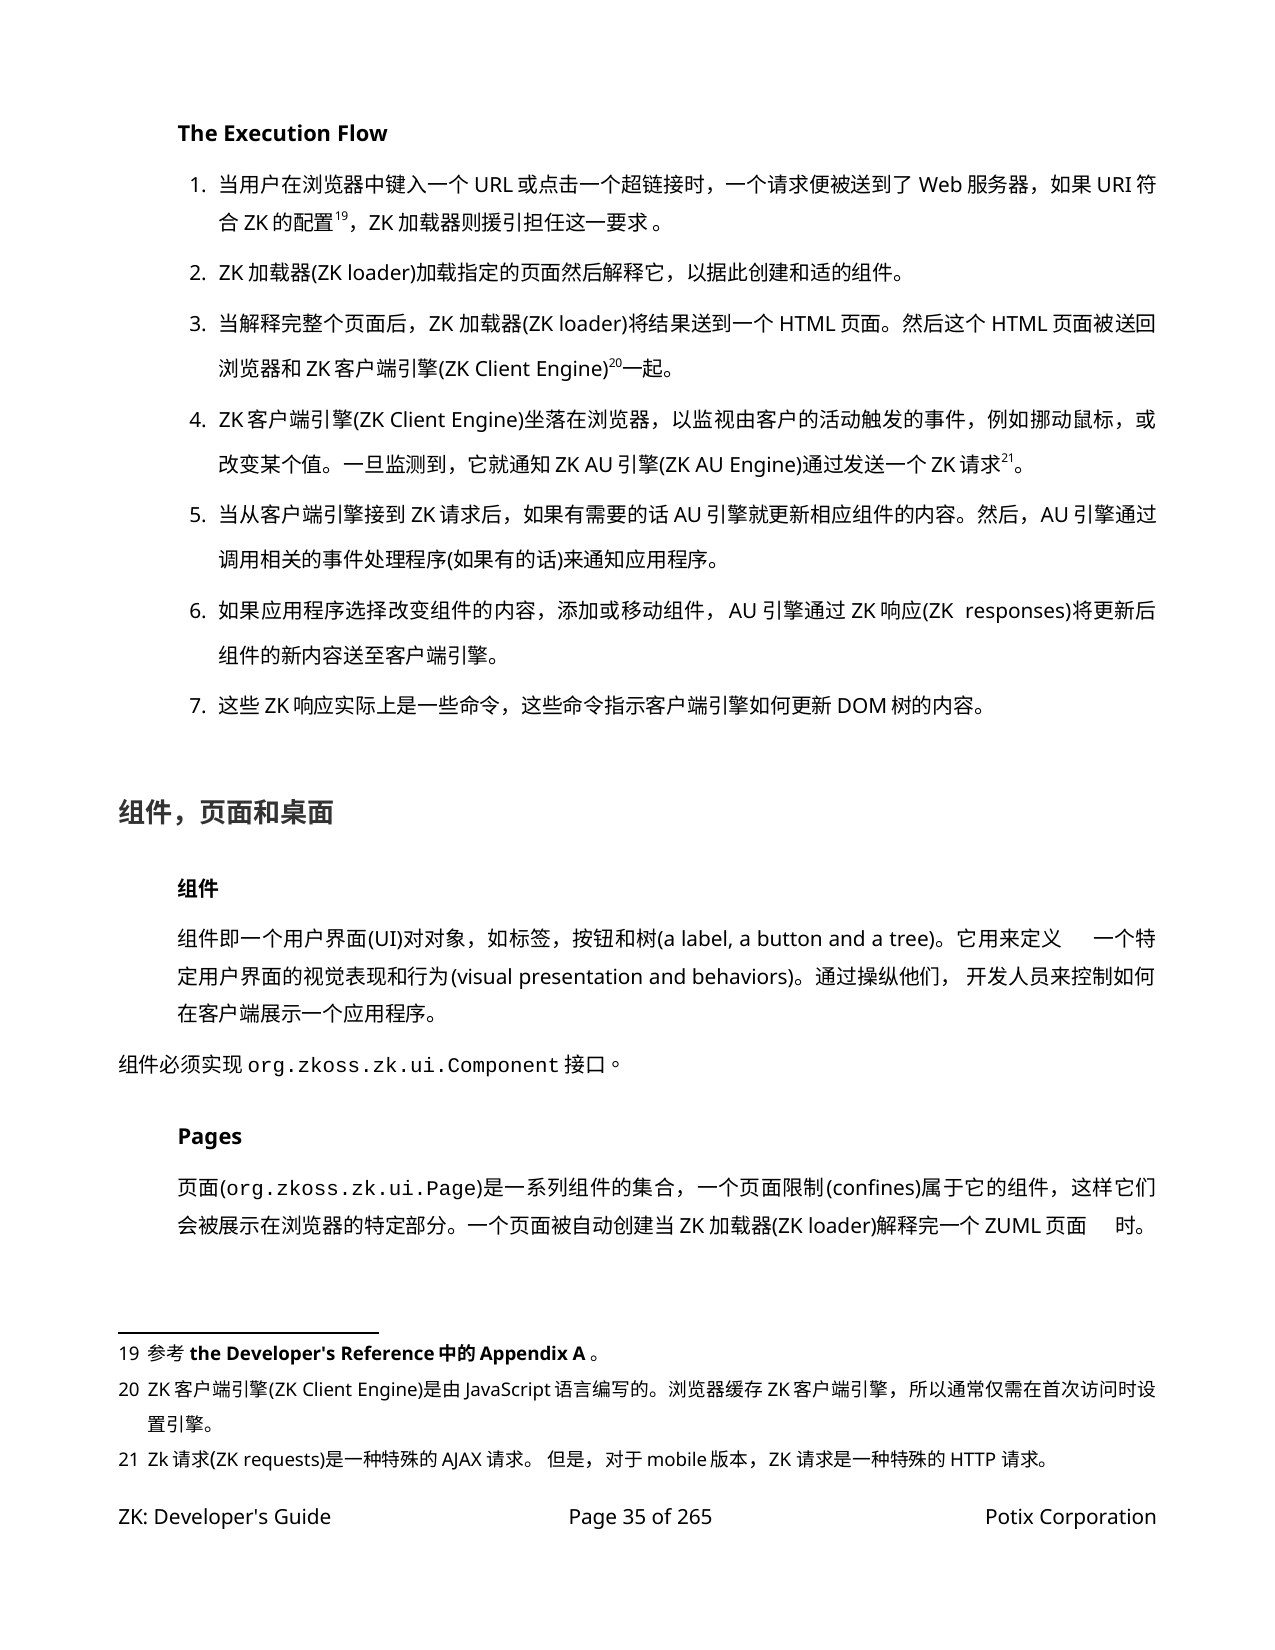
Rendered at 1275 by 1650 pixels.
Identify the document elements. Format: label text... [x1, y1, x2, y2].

subtitle 组件 [177, 872, 1157, 902]
list 如果应用程序选择改变组件的内容，添加或移动组件，AU引擎通过ZK响应(ZK responses)将更新后组件的新内容送至客户端引擎。 [189, 594, 1157, 669]
list Zk请求(ZK requests)是一种特殊的AJAX 请求。 但是，对于mobile版本，ZK 请求是一种特殊的HTTP 请求。 [118, 1443, 1157, 1473]
list 当从客户端引擎接到ZK请求后，如果有需要的话AU引擎就更新相应组件的内容。然后，AU引擎通过调用相关的事件处理程序(如果有的话)来通知应用程序。 [189, 499, 1157, 574]
subtitle 组件，页面和桌面 [118, 791, 1157, 830]
list 参考 the Developer's Reference中的Appendix A 。 [118, 1339, 1157, 1366]
list ZK客户端引擎(ZK Client Engine)是由JavaScript语言编写的。浏览器缓存ZK客户端引擎，所以通常仅需在首次访问时设置引擎。 [118, 1372, 1157, 1437]
list 这些ZK响应实际上是一些命令，这些命令指示客户端引擎如何更新DOM树的内容。 [189, 690, 1157, 720]
list 当解释完整个页面后，ZK 加载器(ZK loader)将结果送到一个HTML页面。然后这个HTML页面被送回浏览器和ZK客户端引擎(ZK Client Engine)一起。 [189, 307, 1157, 382]
text 组件必须实现 org.zkoss.zk.ui.Component接口。 [118, 1048, 1157, 1079]
list ZK客户端引擎(ZK Client Engine)坐落在浏览器，以监视由客户的活动触发的事件，例如挪动鼠标，或改变某个值。一旦监测到，它就通知ZK AU引擎(ZK AU Engine)通过发送一个ZK请求。 [189, 403, 1157, 478]
list ZK 加载器(ZK loader)加载指定的页面然后解释它，以据此创建和适的组件。 [189, 257, 1157, 287]
subtitle Pages [177, 1121, 1157, 1151]
text 组件即一个用户界面(UI)对对象，如标签，按钮和树(a label, a button and a tree)。它用来定义 一个特定用户界面的视觉表现和行为(visual presentation and behaviors)。通过操纵他们， 开发人员来控制如何在客户端展示一个应用程序。 [177, 923, 1157, 1028]
subtitle The Execution Flow [177, 118, 1157, 148]
text 页面(org.zkoss.zk.ui.Page)是一系列组件的集合，一个页面限制(confines)属于它的组件，这样它们会被展示在浏览器的特定部分。一个页面被自动创建当ZK 加载器(ZK loader)解释完一个ZUML页面 时。 [177, 1172, 1157, 1239]
list 当用户在浏览器中键入一个URL或点击一个超链接时，一个请求便被送到了Web服务器，如果URI符合ZK的配置，ZK 加载器则援引担任这一要求 。 [189, 169, 1157, 236]
